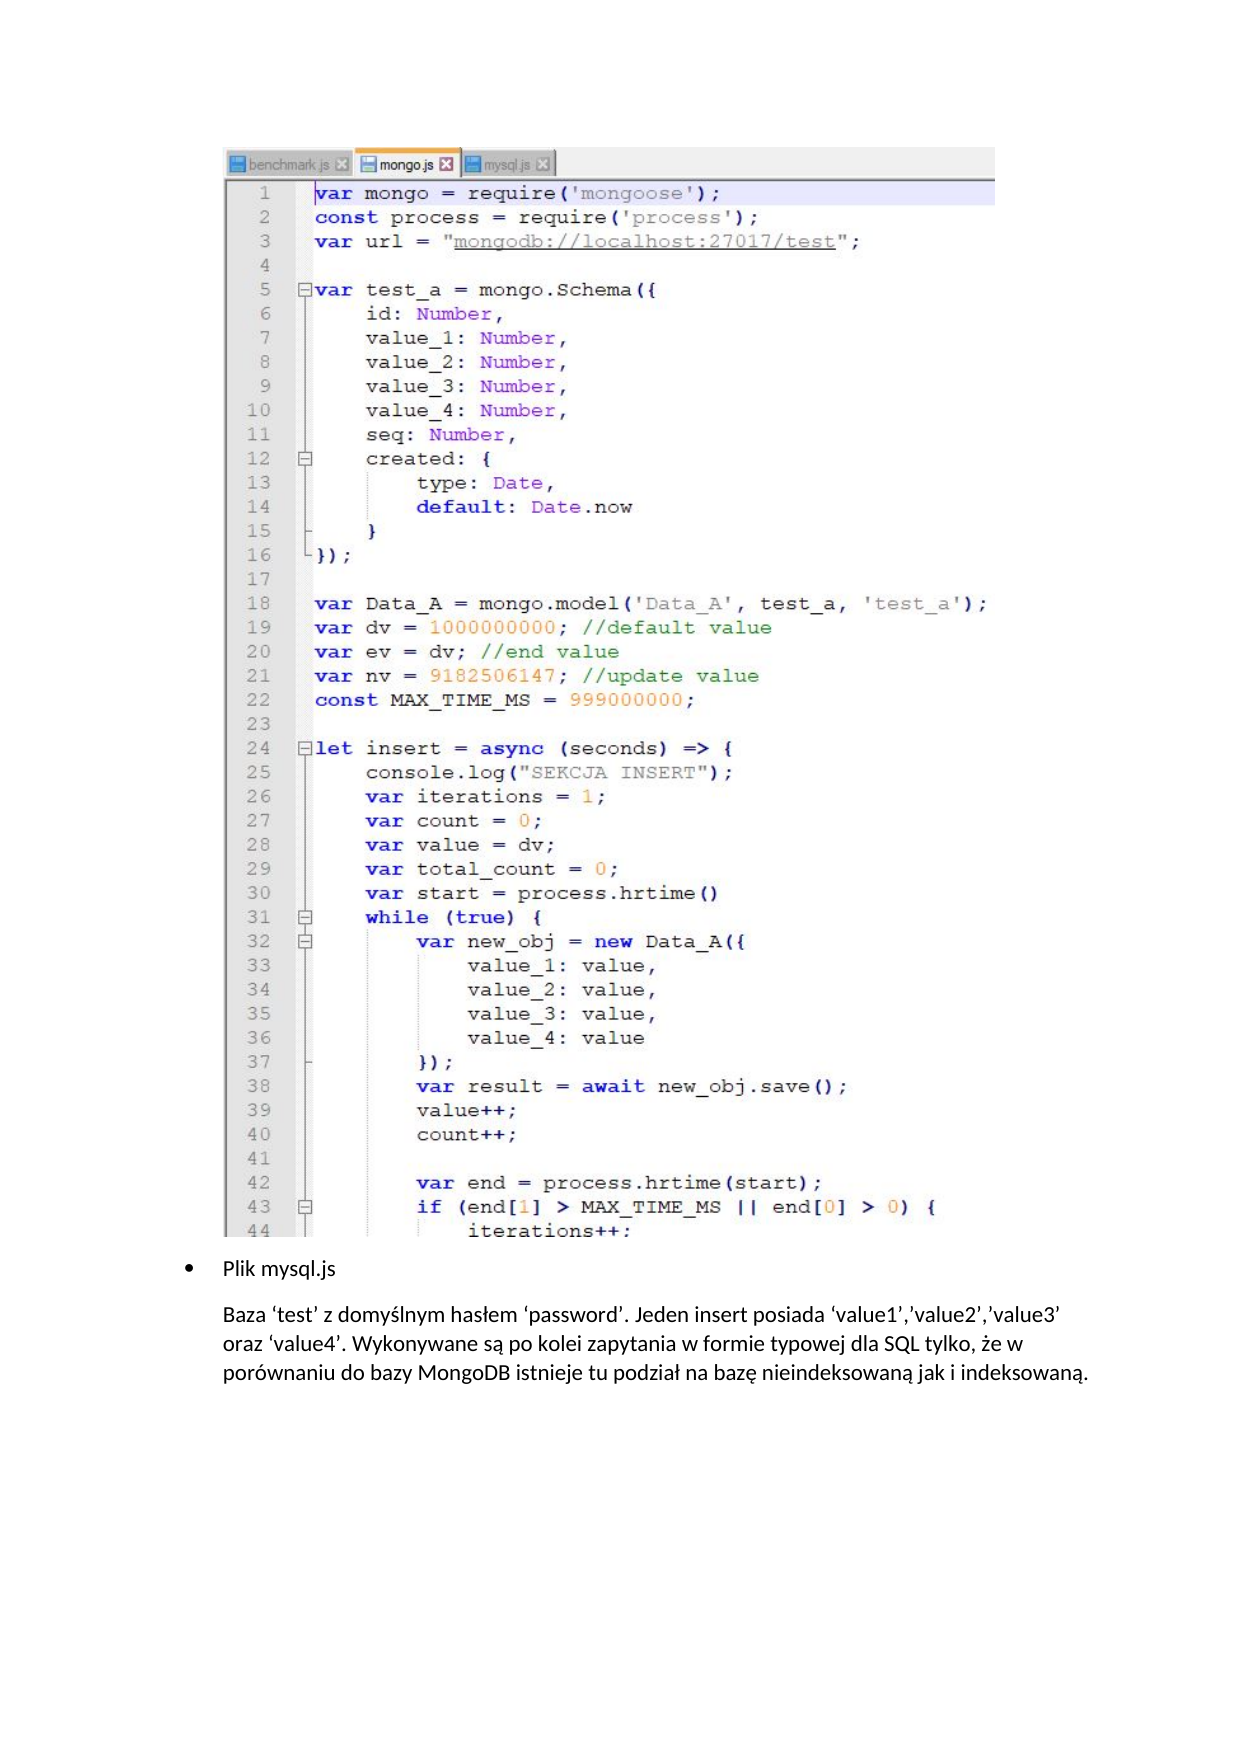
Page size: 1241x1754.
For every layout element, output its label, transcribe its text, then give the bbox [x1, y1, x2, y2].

list Plik mysql.js [185, 1254, 1093, 1282]
list Baza ‘test’ z domyślnym hasłem ‘password’. Jeden insert posiada ‘value1’,’value2’,’value3’ oraz ‘value4’. Wykonywane są po kolei zapytania w formie typowej dla SQL tylko, że w porównaniu do bazy MongoDB istnieje tu podział na bazę nieindeksowaną jak i indeksowaną. [223, 1300, 1093, 1386]
